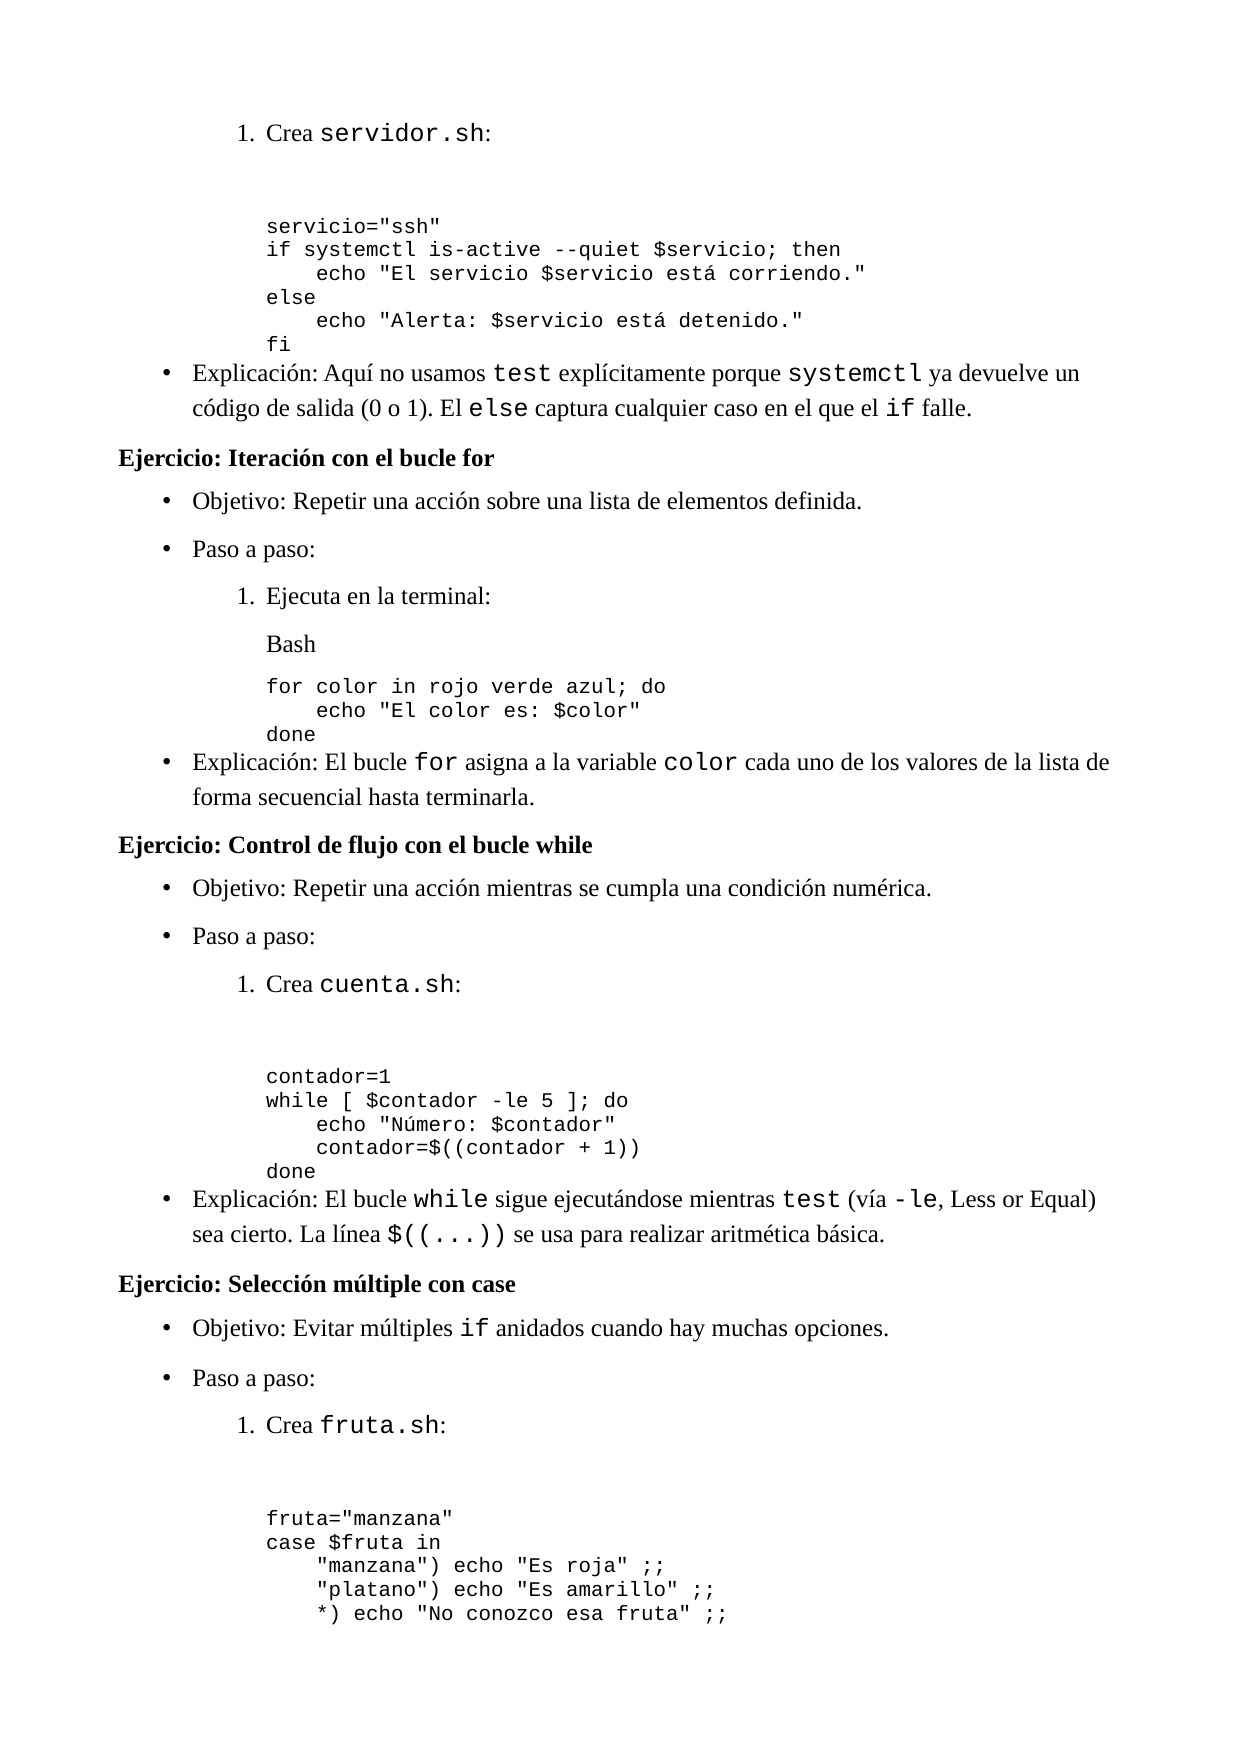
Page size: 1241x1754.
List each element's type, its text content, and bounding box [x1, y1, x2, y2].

list Paso a paso: [162, 1363, 1122, 1392]
list Paso a paso: [162, 921, 1122, 950]
list Bash [236, 629, 1122, 658]
list echo "Número: $contador" [236, 1113, 1122, 1137]
list "platano") echo "Es amarillo" ;; [236, 1579, 1122, 1603]
list done [236, 1161, 1122, 1184]
list echo "Alerta: $servicio está detenido." [236, 310, 1122, 334]
list Crea fruta.sh: [236, 1411, 1122, 1441]
list contador=1 [236, 1066, 1122, 1090]
list Objetivo: Repetir una acción mientras se cumpla una condición numérica. [162, 873, 1122, 902]
list done [236, 724, 1122, 747]
list fi [236, 334, 1122, 358]
list Explicación: El bucle for asigna a la variable color cada uno de los valores de la lista de forma secuencial hasta terminarla. 🔄 [162, 747, 1122, 811]
list case $fruta in [236, 1532, 1122, 1555]
list servicio="ssh" [236, 216, 1122, 239]
list if systemctl is-active --quiet $servicio; then [236, 239, 1122, 263]
list for color in rojo verde azul; do [236, 676, 1122, 700]
subtitle Ejercicio: Control de flujo con el bucle while [118, 830, 1122, 859]
list echo "El servicio $servicio está corriendo." [236, 263, 1122, 287]
list Objetivo: Evitar múltiples if anidados cuando hay muchas opciones. [162, 1313, 1122, 1344]
list Paso a paso: [162, 534, 1122, 562]
list contador=$((contador + 1)) [236, 1137, 1122, 1161]
list "manzana") echo "Es roja" ;; [236, 1555, 1122, 1579]
subtitle Ejercicio: Selección múltiple con case [118, 1269, 1122, 1298]
list Objetivo: Repetir una acción sobre una lista de elementos definida. [162, 486, 1122, 515]
list Explicación: El bucle while sigue ejecutándose mientras test (vía -le, Less or Equal) sea cierto. La línea $((...)) se usa para realizar aritmética básica. 🔢 [162, 1184, 1122, 1250]
list Explicación: Aquí no usamos test explícitamente porque systemctl ya devuelve un código de salida (0 o 1). El else captura cualquier caso en el que el if falle. 🚨 [162, 358, 1122, 423]
list else [236, 287, 1122, 310]
list Crea servidor.sh: [236, 118, 1122, 149]
list Crea cuenta.sh: [236, 969, 1122, 999]
subtitle Ejercicio: Iteración con el bucle for [118, 443, 1122, 471]
list fruta="manzana" [236, 1508, 1122, 1532]
list while [ $contador -le 5 ]; do [236, 1090, 1122, 1113]
list *) echo "No conozco esa fruta" ;; [236, 1603, 1122, 1626]
list echo "El color es: $color" [236, 700, 1122, 724]
list Ejecuta en la terminal: [236, 581, 1122, 610]
